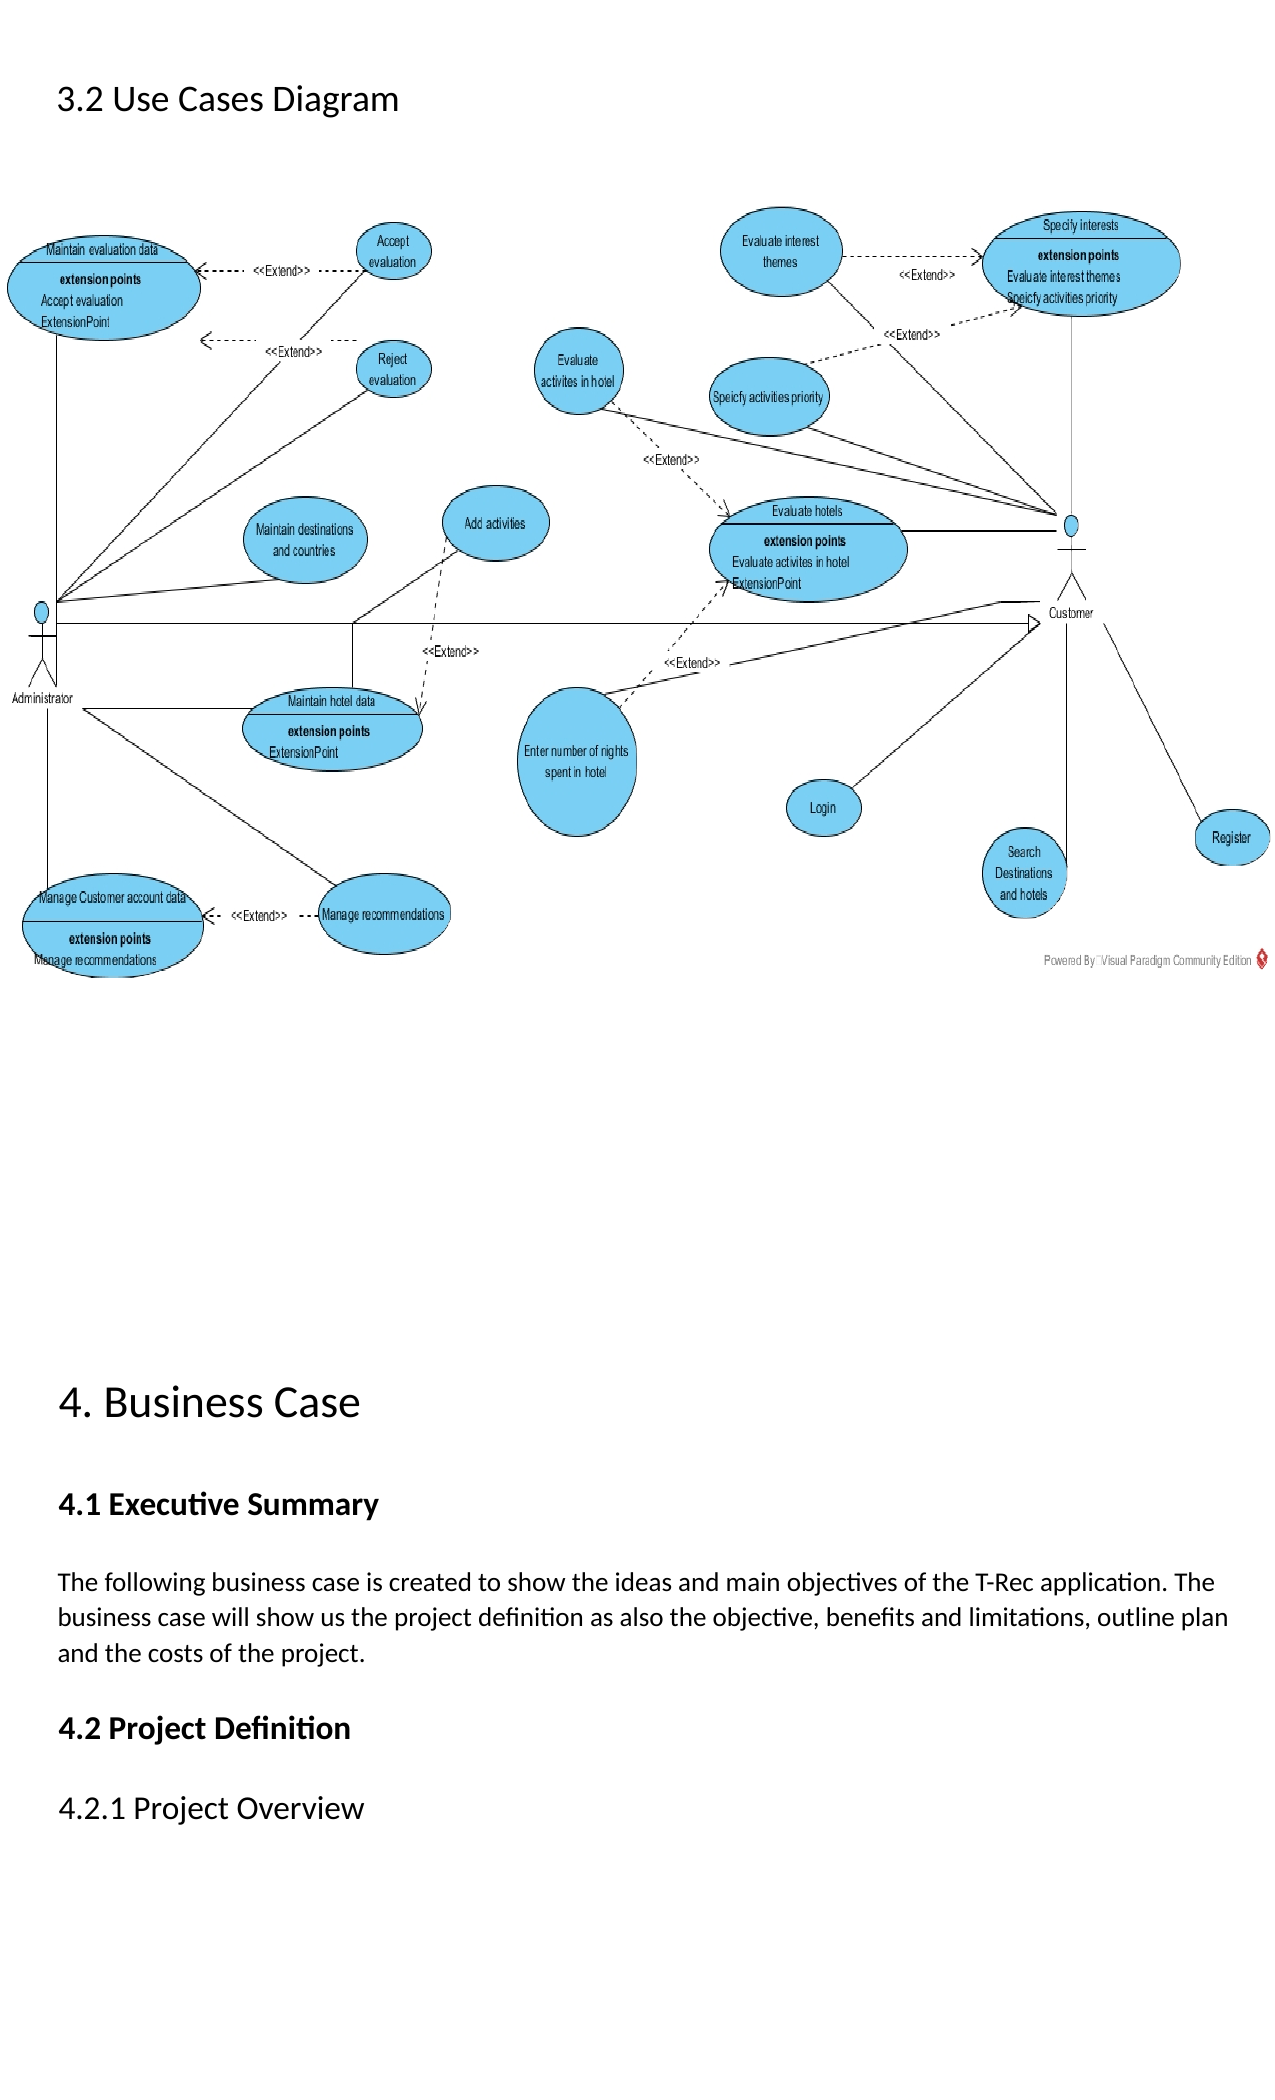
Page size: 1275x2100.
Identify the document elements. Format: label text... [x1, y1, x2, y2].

subtitle 3.2 Use Cases Diagram [56, 75, 1252, 121]
subtitle 4.2 Project Definition [58, 1707, 1252, 1748]
subtitle 4. Business Case [58, 1373, 1252, 1429]
subtitle 4.2.1 Project Overview [58, 1787, 1252, 1828]
subtitle The following business case is created to show the ideas and main objectives of the T-Rec application. The business case will show us the project definition as also the objective, benefits and limitations, outline plan and the costs of the project. [57, 1565, 1252, 1669]
subtitle 4.1 Executive Summary [58, 1482, 1252, 1523]
